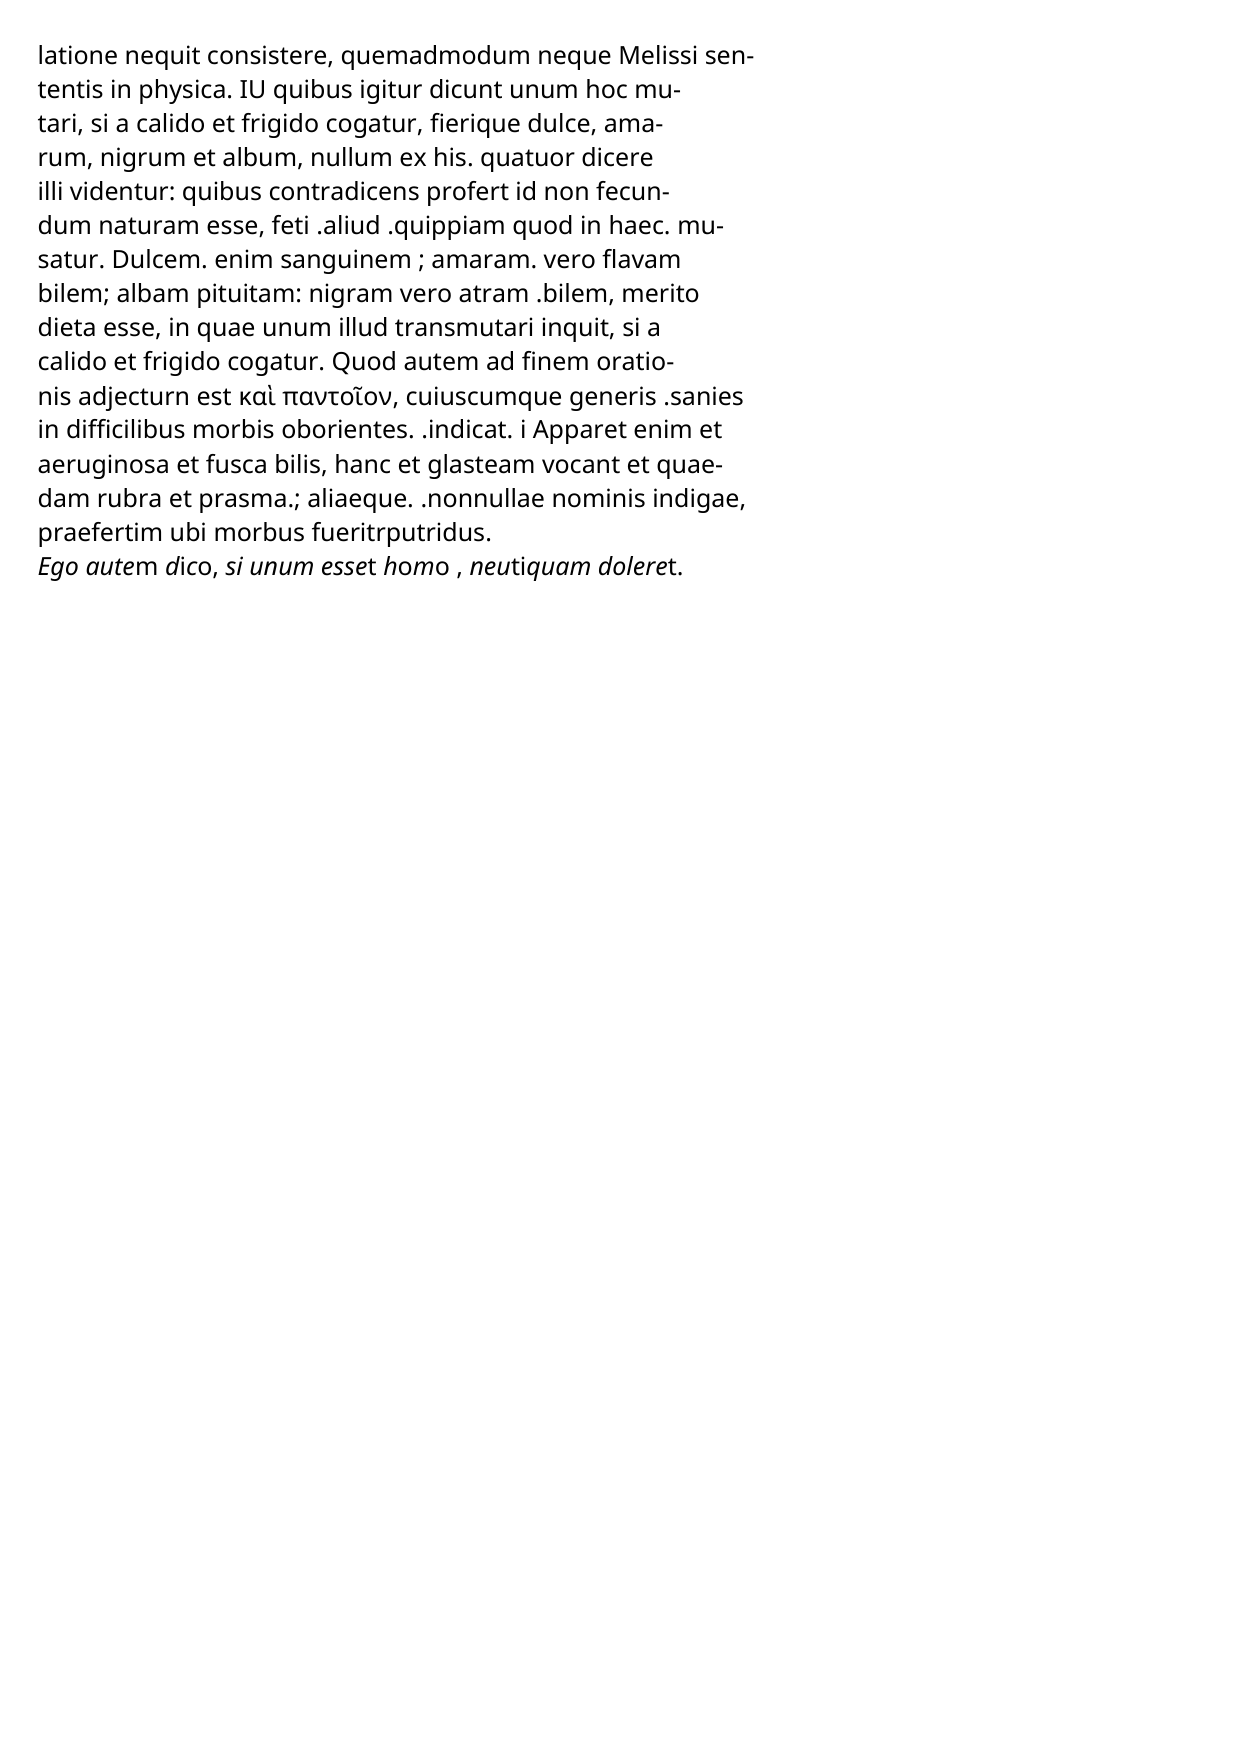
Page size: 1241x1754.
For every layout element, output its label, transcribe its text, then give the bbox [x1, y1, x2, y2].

text latione nequit consistere, quemadmodum neque Melissi sen- tentis in physica. IU quibus igitur dicunt unum hoc mu- tari, si a calido et frigido cogatur, fierique dulce, ama- rum, nigrum et album, nullum ex his. quatuor dicere illi videntur: quibus contradicens profert id non fecun- dum naturam esse, feti .aliud .quippiam quod in haec. mu- satur. Dulcem. enim sanguinem ; amaram. vero flavam bilem; albam pituitam: nigram vero atram .bilem, merito dieta esse, in quae unum illud transmutari inquit, si a calido et frigido cogatur. Quod autem ad finem oratio- nis adjecturn est καὶ παντοῖον, cuiuscumque generis .sanies in difficilibus morbis oborientes. .indicat. i Apparet enim et aeruginosa et fusca bilis, hanc et glasteam vocant et quae- dam rubra et prasma.; aliaeque. .nonnullae nominis indigae, praefertim ubi morbus fueritrputridus. [37, 37, 1203, 548]
text Ego autem dico, si unum esset homo , neutiquam doleret. [37, 548, 1203, 582]
